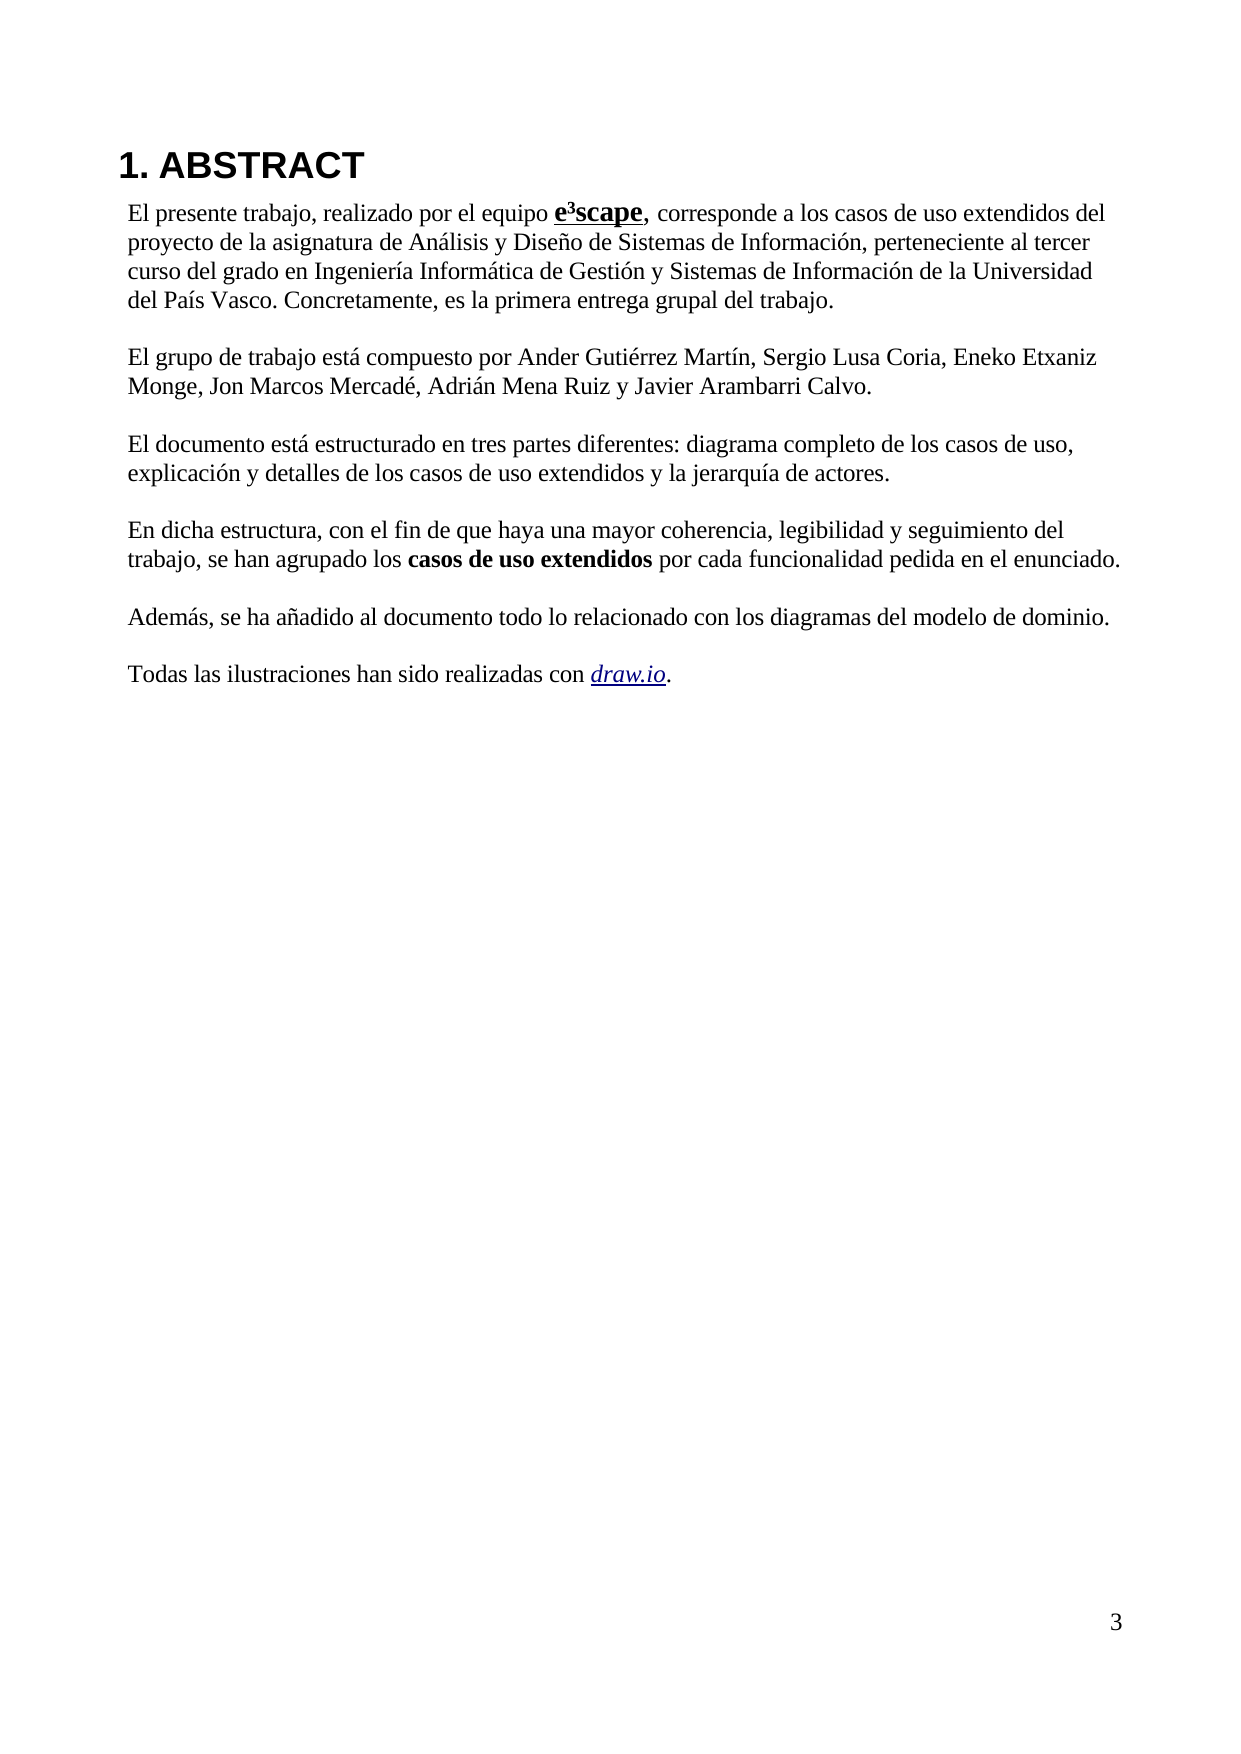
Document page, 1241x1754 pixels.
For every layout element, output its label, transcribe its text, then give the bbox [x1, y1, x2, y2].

text En dicha estructura, con el fin de que haya una mayor coherencia, legibilidad y seguimiento del trabajo, se han agrupado los casos de uso extendidos por cada funcionalidad pedida en el enunciado. [127, 516, 1122, 573]
text Además, se ha añadido al documento todo lo relacionado con los diagramas del modelo de dominio. [127, 602, 1122, 631]
subtitle 1. ABSTRACT [118, 143, 1122, 186]
text El grupo de trabajo está compuesto por Ander Gutiérrez Martín, Sergio Lusa Coria, Eneko Etxaniz Monge, Jon Marcos Mercadé, Adrián Mena Ruiz y Javier Arambarri Calvo. [127, 343, 1122, 400]
text El documento está estructurado en tres partes diferentes: diagrama completo de los casos de uso, explicación y detalles de los casos de uso extendidos y la jerarquía de actores. [127, 429, 1122, 487]
text Todas las ilustraciones han sido realizadas con draw.io. [127, 660, 1122, 689]
text El presente trabajo, realizado por el equipo e³scape, corresponde a los casos de uso extendidos del proyecto de la asignatura de Análisis y Diseño de Sistemas de Información, perteneciente al tercer curso del grado en Ingeniería Informática de Gestión y Sistemas de Información de la Universidad del País Vasco. Concretamente, es la primera entrega grupal del trabajo. [127, 199, 1122, 314]
